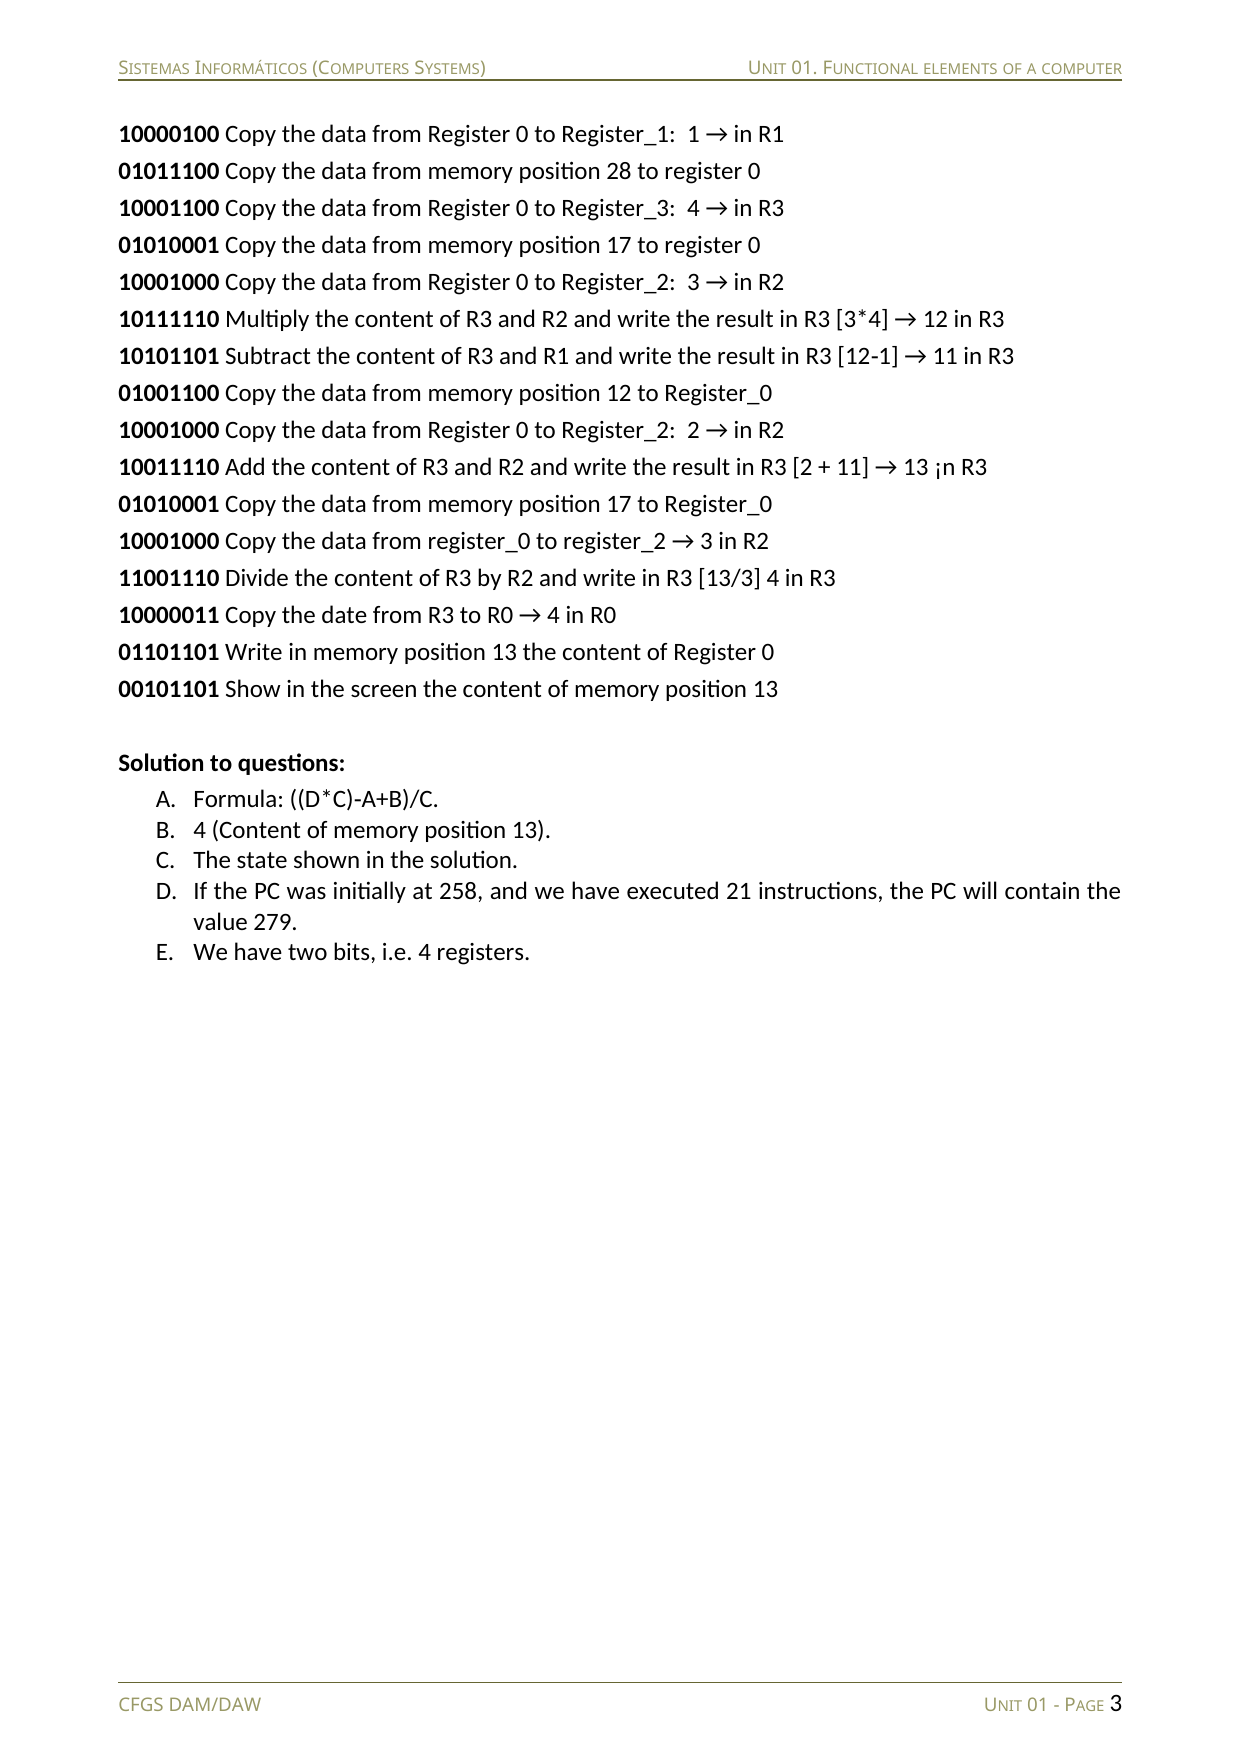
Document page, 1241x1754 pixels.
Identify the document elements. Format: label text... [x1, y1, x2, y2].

text 10101101 Subtract the content of R3 and R1 and write the result in R3 [12‐1] → 11 in R3 [118, 340, 1122, 370]
text 10000011 Copy the date from R3 to R0 → 4 in R0 [118, 599, 1122, 629]
list The state shown in the solution. [156, 845, 1122, 875]
list If the PC was initially at 258, and we have executed 21 instructions, the PC will contain the value 279. [156, 875, 1122, 936]
text 10001000 Copy the data from Register 0 to Register_2: 3 → in R2 [118, 266, 1122, 296]
text 10011110 Add the content of R3 and R2 and write the result in R3 [2 + 11] → 13 ¡n R3 [118, 451, 1122, 481]
text 10001000 Copy the data from register_0 to register_2 → 3 in R2 [118, 525, 1122, 555]
text 01011100 Copy the data from memory position 28 to register 0 [118, 155, 1122, 186]
text 01010001 Copy the data from memory position 17 to register 0 [118, 229, 1122, 259]
text 10111110 Multiply the content of R3 and R2 and write the result in R3 [3*4] → 12 in R3 [118, 303, 1122, 333]
text 01101101 Write in memory position 13 the content of Register 0 [118, 636, 1122, 666]
text Solution to questions: [118, 747, 1122, 777]
text 10001100 Copy the data from Register 0 to Register_3: 4 → in R3 [118, 192, 1122, 222]
text 10001000 Copy the data from Register 0 to Register_2: 2 → in R2 [118, 414, 1122, 444]
text 11001110 Divide the content of R3 by R2 and write in R3 [13/3] 4 in R3 [118, 562, 1122, 592]
list Formula: ((D*C)‐A+B)/C. [156, 784, 1122, 814]
text 10000100 Copy the data from Register 0 to Register_1: 1 → in R1 [118, 118, 1122, 148]
text 01001100 Copy the data from memory position 12 to Register_0 [118, 377, 1122, 407]
list We have two bits, i.e. 4 registers. [156, 936, 1122, 967]
text 00101101 Show in the screen the content of memory position 13 [118, 673, 1122, 703]
list 4 (Content of memory position 13). [156, 814, 1122, 845]
text 01010001 Copy the data from memory position 17 to Register_0 [118, 488, 1122, 518]
